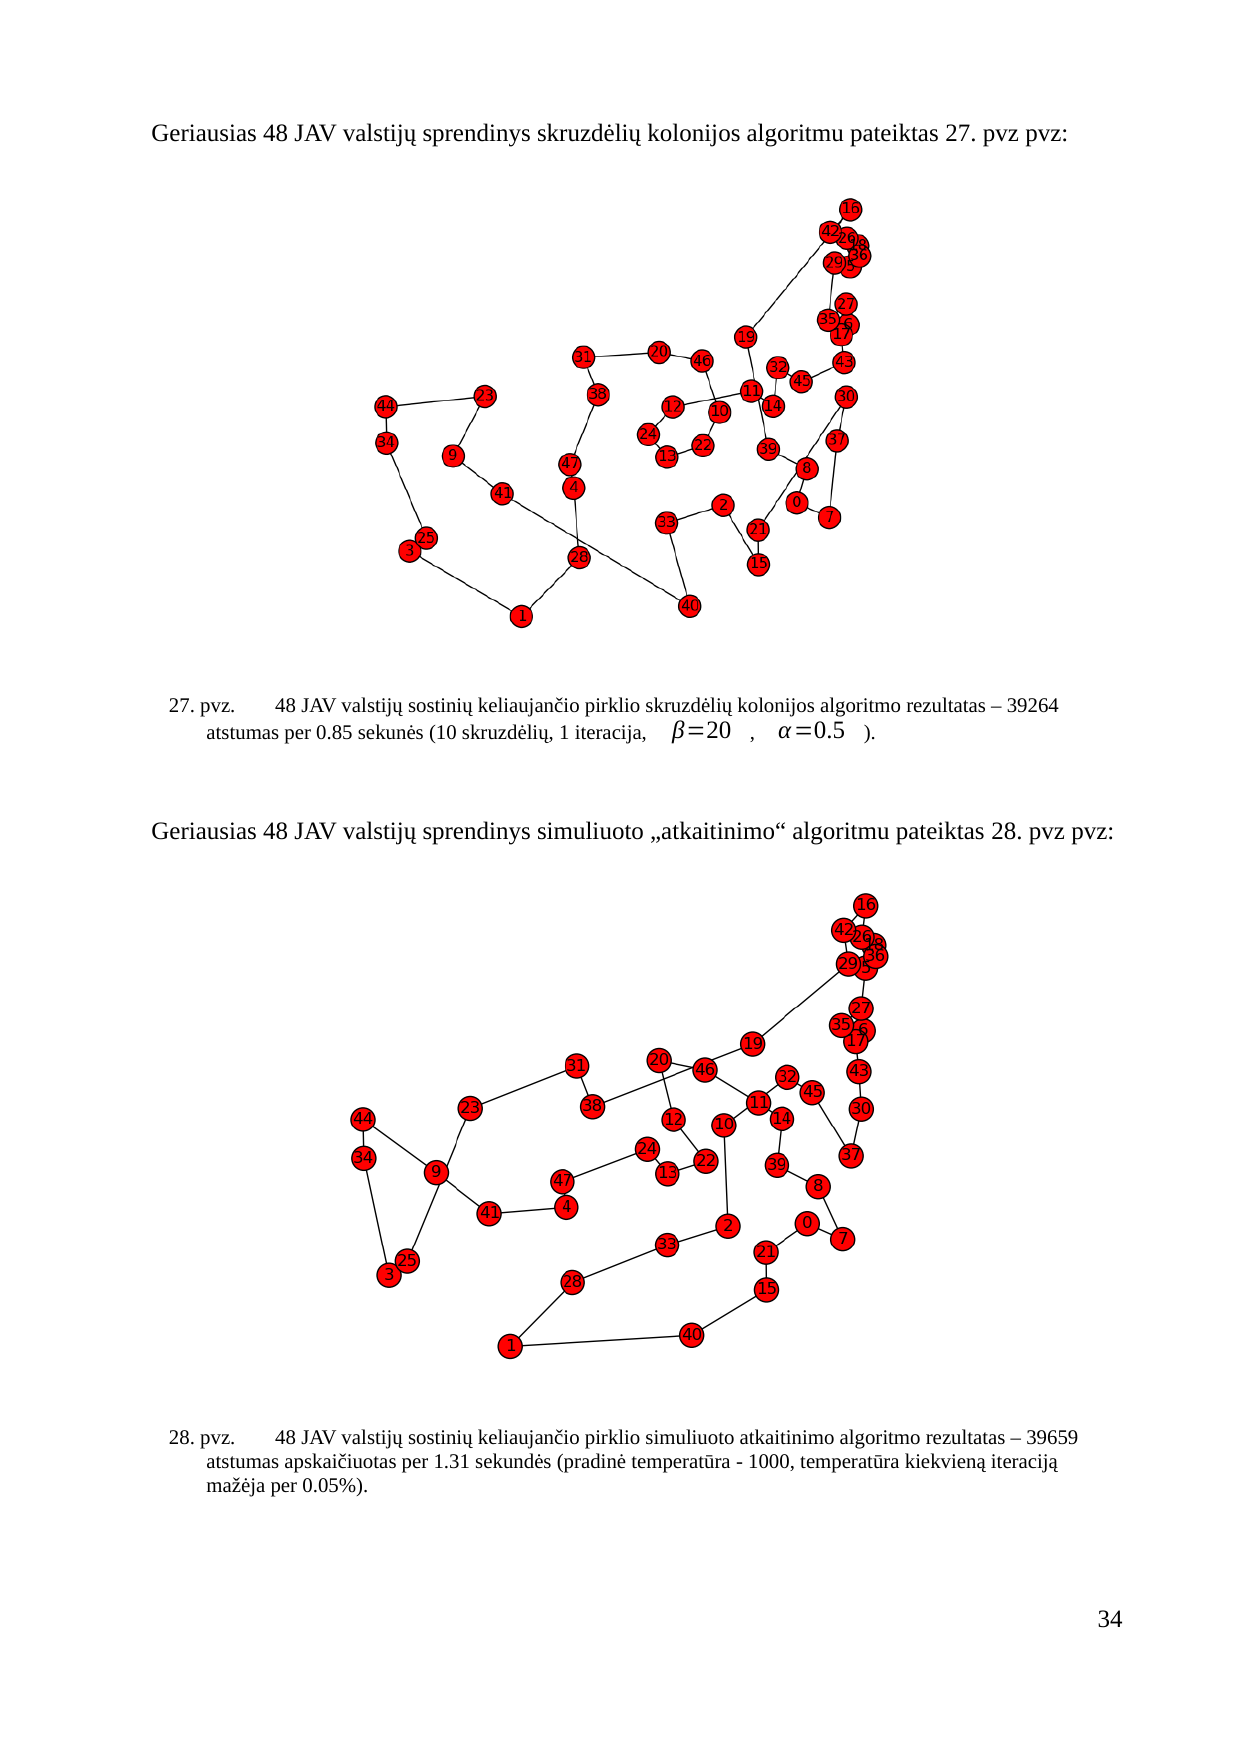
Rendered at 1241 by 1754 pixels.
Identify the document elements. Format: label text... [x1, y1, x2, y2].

table_cell 48 JAV valstijų sostinių keliaujančio pirklio simuliuoto atkaitinimo algoritmo rezultatas – 39659 atstumas apskaičiuotas per 1.31 sekundės (pradinė temperatūra - 1000, temperatūra kiekvieną iteraciją mažėja per 0.05%). [119, 1407, 1122, 1516]
table_header [119, 633, 1122, 675]
text Geriausias 48 JAV valstijų sprendinys skruzdėlių kolonijos algoritmu pateiktas 27 pvz: [118, 118, 1122, 147]
table_cell 48 JAV valstijų sostinių keliaujančio pirklio skruzdėlių kolonijos algoritmo rezultatas – 39264 atstumas per 0.85 sekunės (10 skruzdėlių, 1 iteracija, , ). [119, 675, 1122, 763]
table_header [894, 889, 1122, 1364]
text Geriausias 48 JAV valstijų sprendinys simuliuoto „atkaitinimo“ algoritmu pateiktas 28 pvz: [118, 816, 1122, 844]
table_header [119, 1365, 1122, 1407]
table_header [119, 185, 1122, 632]
table_header [119, 889, 347, 1364]
table_header [119, 883, 1122, 888]
picture [367, 191, 875, 633]
picture [347, 888, 894, 1365]
